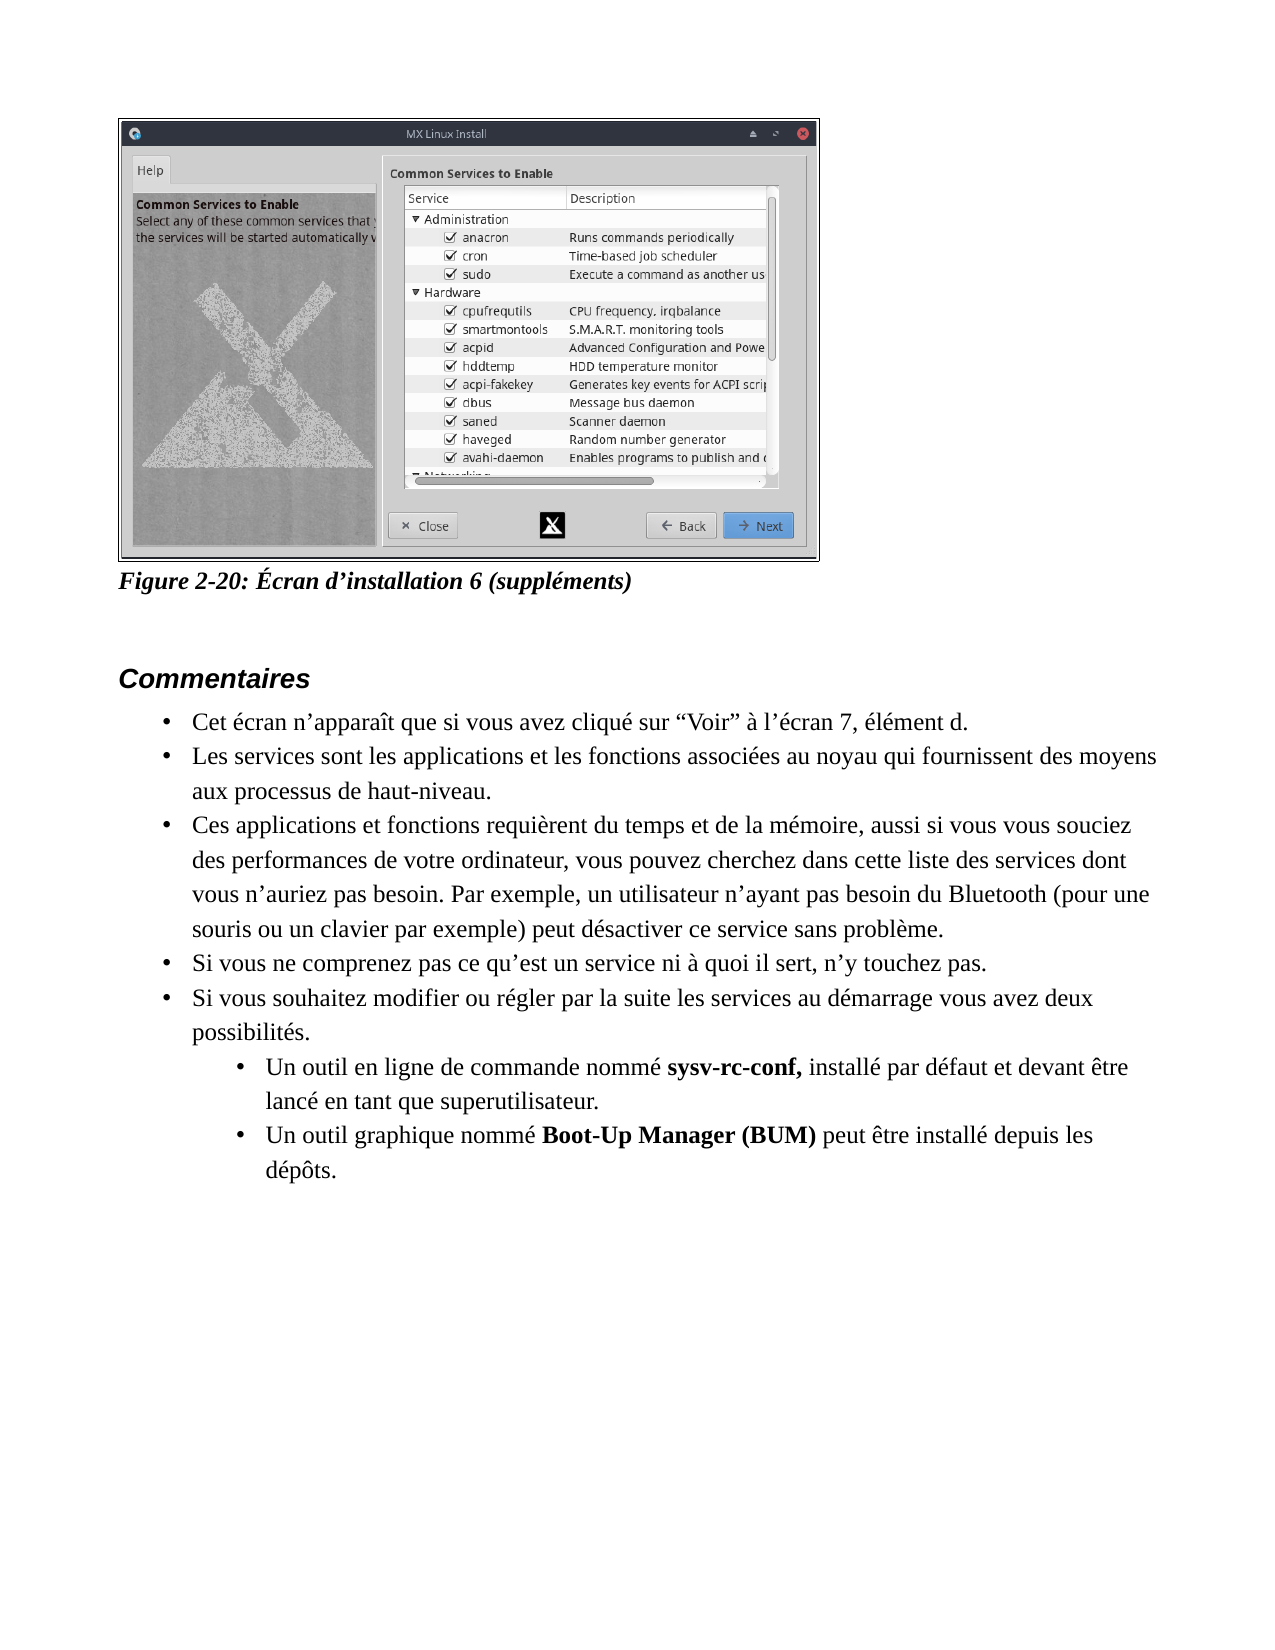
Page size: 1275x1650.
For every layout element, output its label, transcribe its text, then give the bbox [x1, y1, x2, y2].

list Ces applications et fonctions requièrent du temps et de la mémoire, aussi si vous vous souciez des performances de votre ordinateur, vous pouvez cherchez dans cette liste des services dont vous n’auriez pas besoin. Par exemple, un utilisateur n’ayant pas besoin du Bluetooth (pour une souris ou un clavier par exemple) peut désactiver ce service sans problème. [162, 810, 1157, 942]
list Cet écran n’apparaît que si vous avez cliqué sur “Voir” à l’écran 7, élément d. [162, 707, 1157, 736]
text Figure 2-20: Écran d’installation 6 (suppléments) [118, 566, 1157, 595]
list Si vous ne comprenez pas ce qu’est un service ni à quoi il sert, n’y touchez pas. [162, 948, 1157, 977]
picture [121, 121, 817, 559]
list Un outil en ligne de commande nommé sysv-rc-conf, installé par défaut et devant être lancé en tant que superutilisateur. [236, 1052, 1157, 1115]
subtitle Commentaires [118, 662, 1157, 694]
list Si vous souhaitez modifier ou régler par la suite les services au démarrage vous avez deux possibilités. [162, 983, 1157, 1046]
list Un outil graphique nommé Boot-Up Manager (BUM) peut être installé depuis les dépôts. [236, 1121, 1157, 1184]
list Les services sont les applications et les fonctions associées au noyau qui fournissent des moyens aux processus de haut-niveau. [162, 741, 1157, 804]
